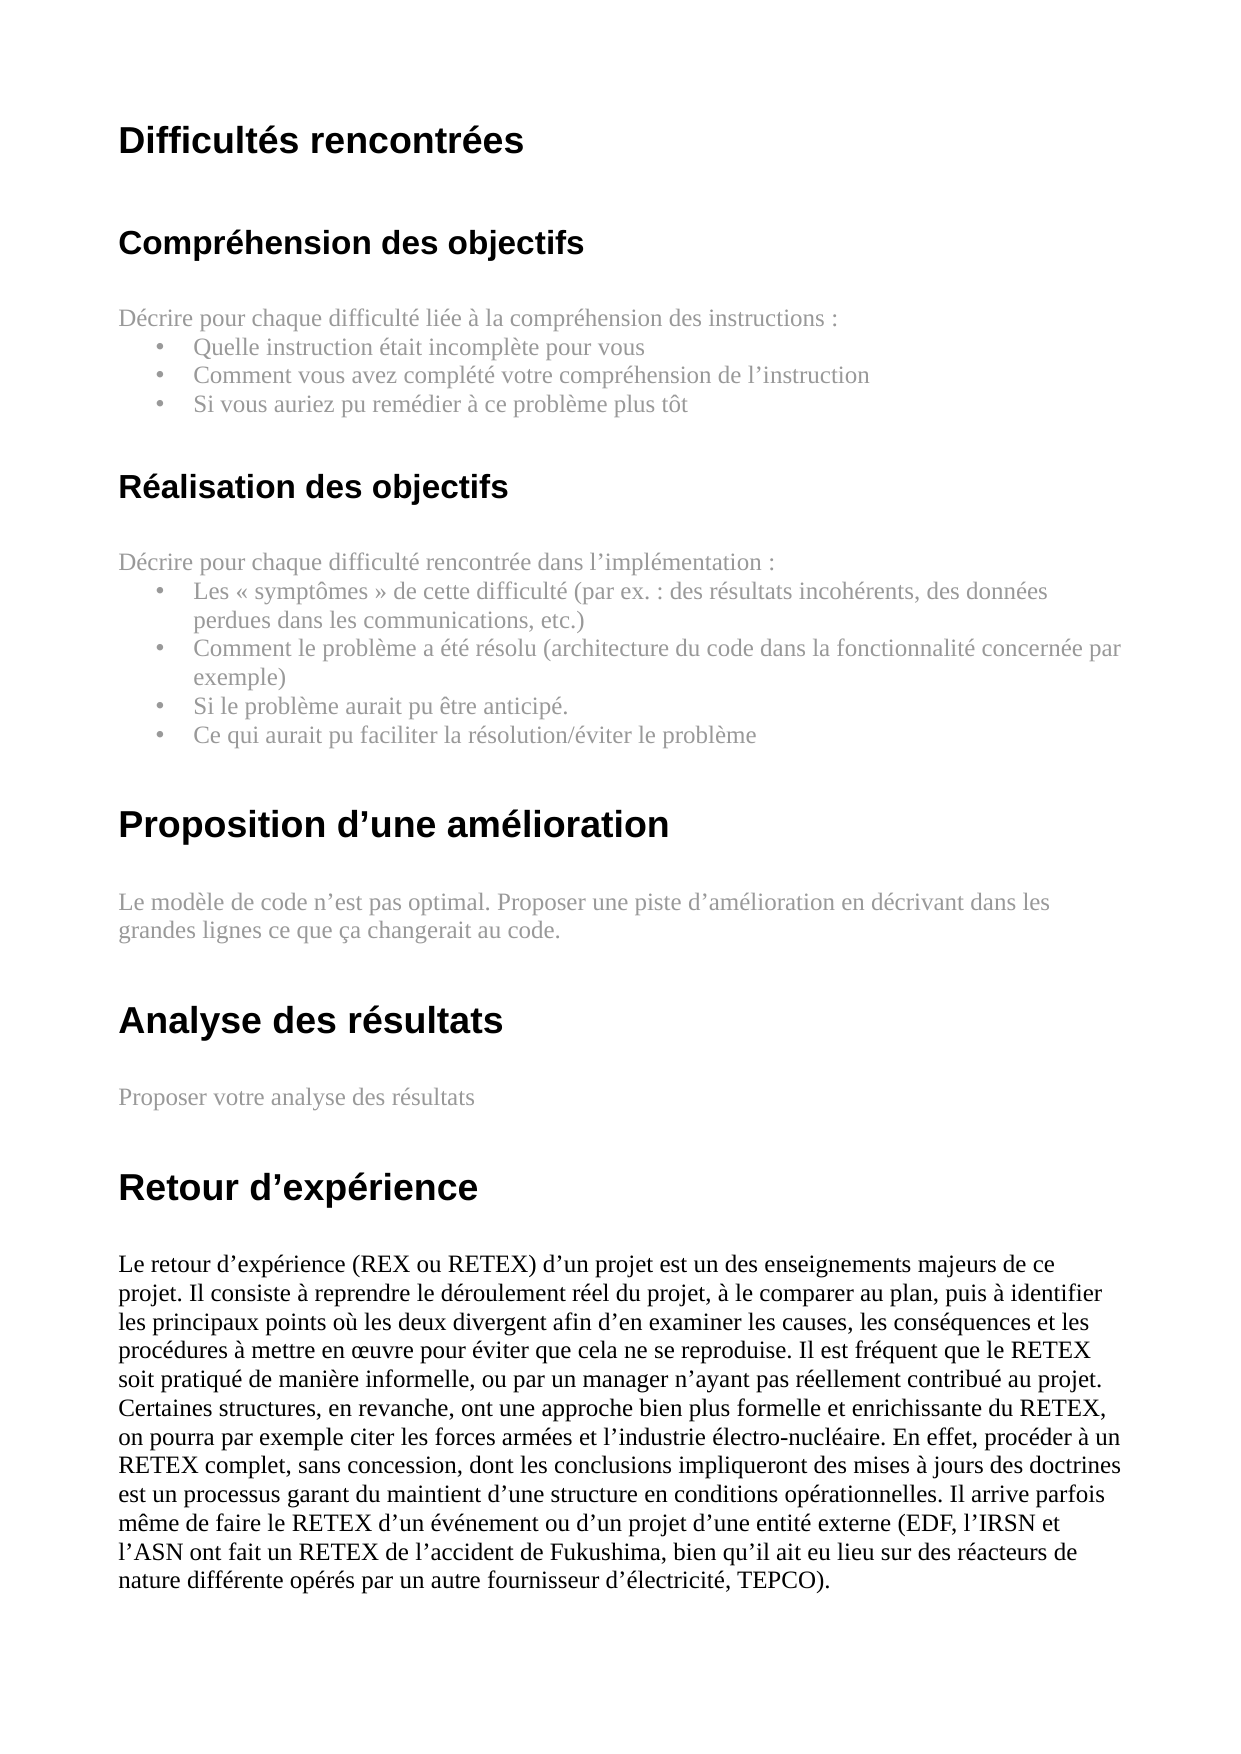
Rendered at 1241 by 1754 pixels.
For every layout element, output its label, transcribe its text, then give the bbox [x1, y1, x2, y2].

list Ce qui aurait pu faciliter la résolution/éviter le problème [156, 720, 1122, 748]
subtitle Réalisation des objectifs [118, 468, 1122, 506]
text Décrire pour chaque difficulté liée à la compréhension des instructions : [118, 303, 1122, 332]
list Les « symptômes » de cette difficulté (par ex. : des résultats incohérents, des données perdues dans les communications, etc.) [156, 576, 1122, 633]
subtitle Retour d’expérience [118, 1165, 1122, 1208]
list Si le problème aurait pu être anticipé. [156, 691, 1122, 720]
text Décrire pour chaque difficulté rencontrée dans l’implémentation : [118, 547, 1122, 576]
list Si vous auriez pu remédier à ce problème plus tôt [156, 389, 1122, 418]
list Quelle instruction était incomplète pour vous [156, 332, 1122, 361]
subtitle Difficultés rencontrées [118, 118, 1122, 161]
subtitle Proposition d’une amélioration [118, 802, 1122, 845]
list Comment le problème a été résolu (architecture du code dans la fonctionnalité concernée par exemple) [156, 633, 1122, 691]
list Comment vous avez complété votre compréhension de l’instruction [156, 361, 1122, 389]
subtitle Analyse des résultats [118, 998, 1122, 1041]
text Proposer votre analyse des résultats [118, 1082, 1122, 1111]
subtitle Compréhension des objectifs [118, 223, 1122, 262]
text Le modèle de code n’est pas optimal. Proposer une piste d’amélioration en décrivant dans les grandes lignes ce que ça changerait au code. [118, 887, 1122, 944]
text Le retour d’expérience (REX ou RETEX) d’un projet est un des enseignements majeurs de ce projet. Il consiste à reprendre le déroulement réel du projet, à le comparer au plan, puis à identifier les principaux points où les deux divergent afin d’en examiner les causes, les conséquences et les procédures à mettre en œuvre pour éviter que cela ne se reproduise. Il est fréquent que le RETEX soit pratiqué de manière informelle, ou par un manager n’ayant pas réellement contribué au projet. Certaines structures, en revanche, ont une approche bien plus formelle et enrichissante du RETEX, on pourra par exemple citer les forces armées et l’industrie électro-nucléaire. En effet, procéder à un RETEX complet, sans concession, dont les conclusions impliqueront des mises à jours des doctrines est un processus garant du maintient d’une structure en conditions opérationnelles. Il arrive parfois même de faire le RETEX d’un événement ou d’un projet d’une entité externe (EDF, l’IRSN et l’ASN ont fait un RETEX de l’accident de Fukushima, bien qu’il ait eu lieu sur des réacteurs de nature différente opérés par un autre fournisseur d’électricité, TEPCO). [118, 1249, 1122, 1594]
